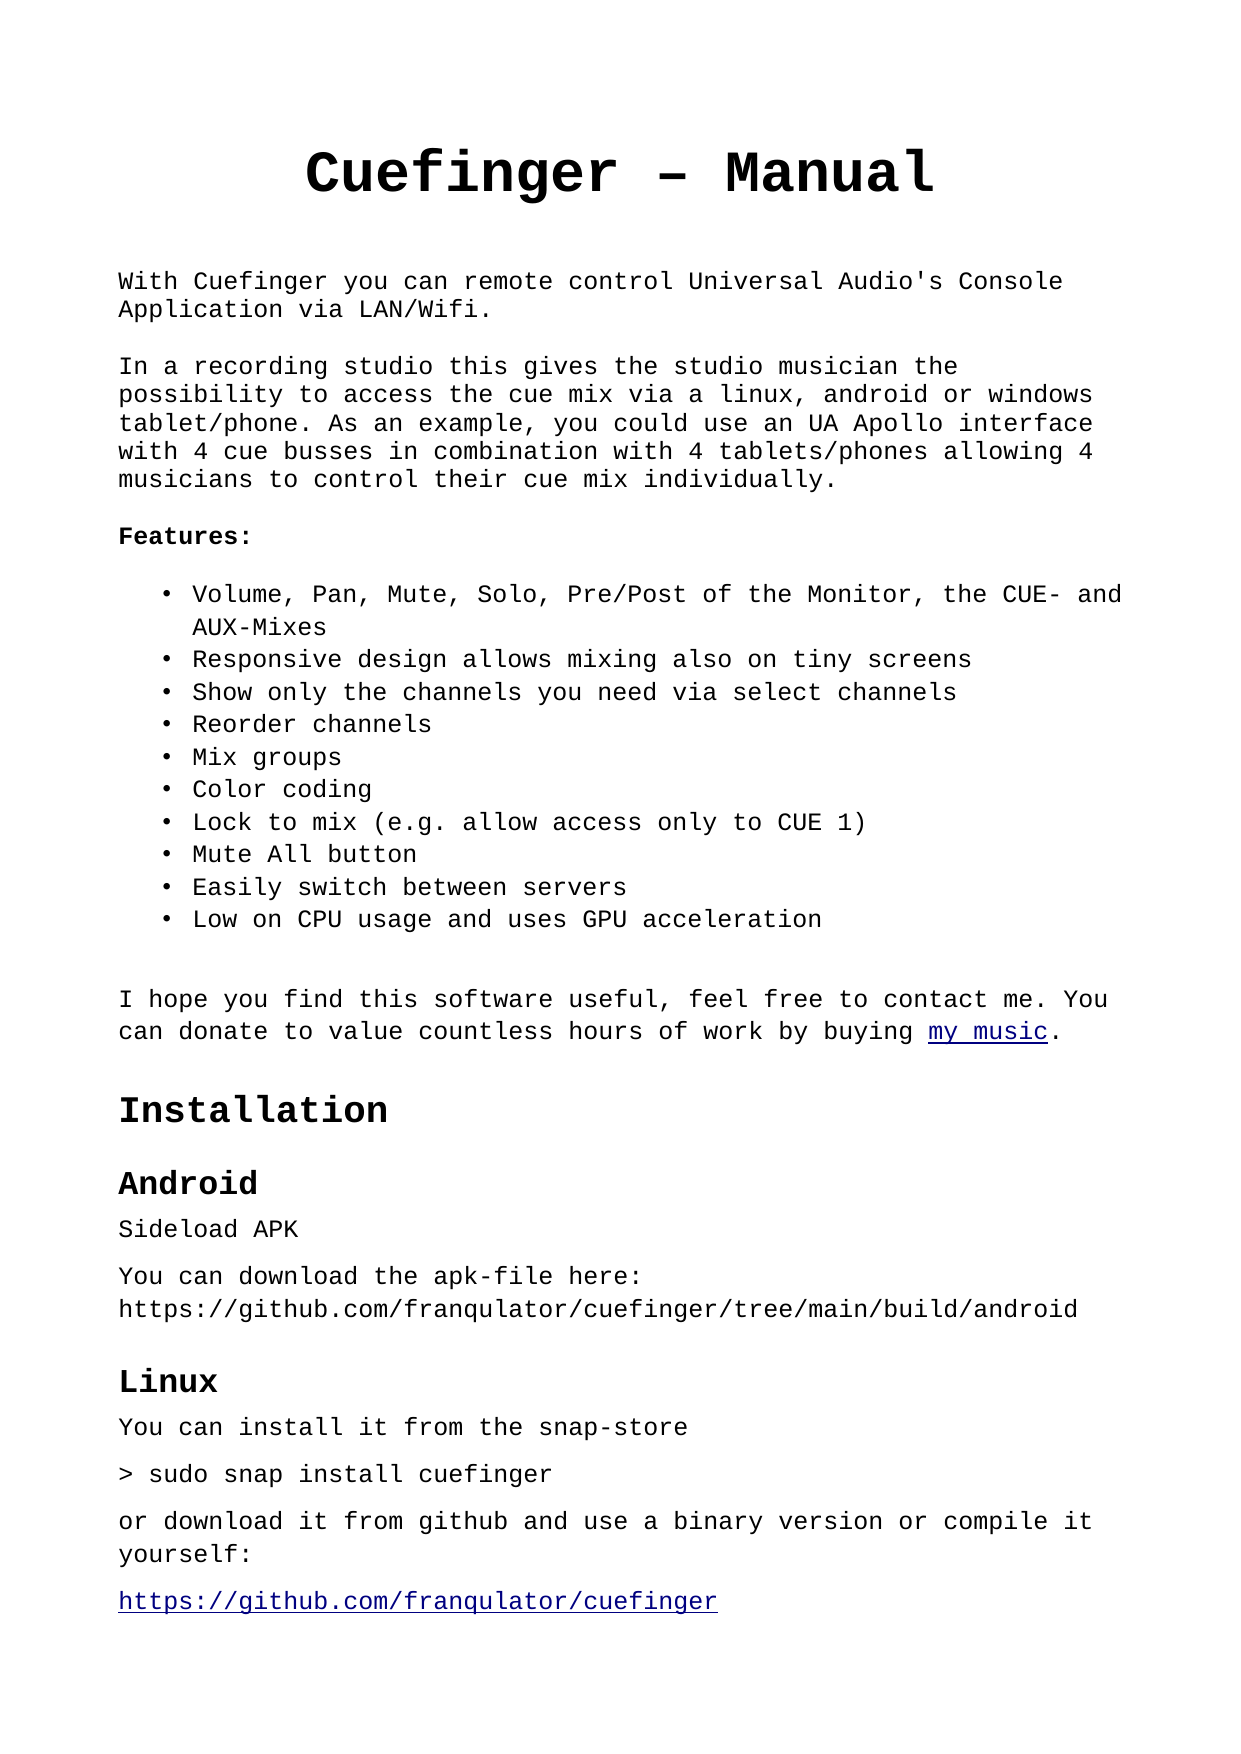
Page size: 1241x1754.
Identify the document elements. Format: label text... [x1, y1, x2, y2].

subtitle Linux [118, 1364, 1122, 1402]
list Low on CPU usage and uses GPU acceleration [162, 907, 1122, 935]
list Volume, Pan, Mute, Solo, Pre/Post of the Monitor, the CUE- and AUX-Mixes [162, 582, 1122, 642]
text With Cuefinger you can remote control Universal Audio's Console Application via LAN/Wifi. In a recording studio this gives the studio musician the possibility to access the cue mix via a linux, android or windows tablet/phone. As an example, you could use an UA Apollo interface with 4 cue busses in combination with 4 tablets/phones allowing 4 musicians to control their cue mix individually. Features: [118, 269, 1122, 552]
subtitle Installation [118, 1091, 1122, 1133]
list Color coding [162, 777, 1122, 805]
list Easily switch between servers [162, 874, 1122, 902]
title Cuefinger – Manual [118, 143, 1122, 209]
list Reorder channels [162, 712, 1122, 740]
list Responsive design allows mixing also on tiny screens [162, 647, 1122, 675]
list Show only the channels you need via select channels [162, 679, 1122, 707]
list Lock to mix (e.g. allow access only to CUE 1) [162, 809, 1122, 837]
text You can install it from the snap-store [118, 1415, 1122, 1443]
text Sideload APK [118, 1217, 1122, 1245]
text > sudo snap install cuefinger [118, 1462, 1122, 1490]
text or download it from github and use a binary version or compile it yourself: [118, 1509, 1122, 1570]
subtitle Android [118, 1167, 1122, 1204]
list Mute All button [162, 842, 1122, 870]
list Mix groups [162, 744, 1122, 772]
text https://github.com/franqulator/cuefinger [118, 1588, 1122, 1617]
text You can download the apk-file here: https://github.com/franqulator/cuefinger/tree/main/build/android [118, 1264, 1122, 1325]
text I hope you find this software useful, feel free to contact me. You can donate to value countless hours of work by buying my music. [118, 954, 1122, 1047]
